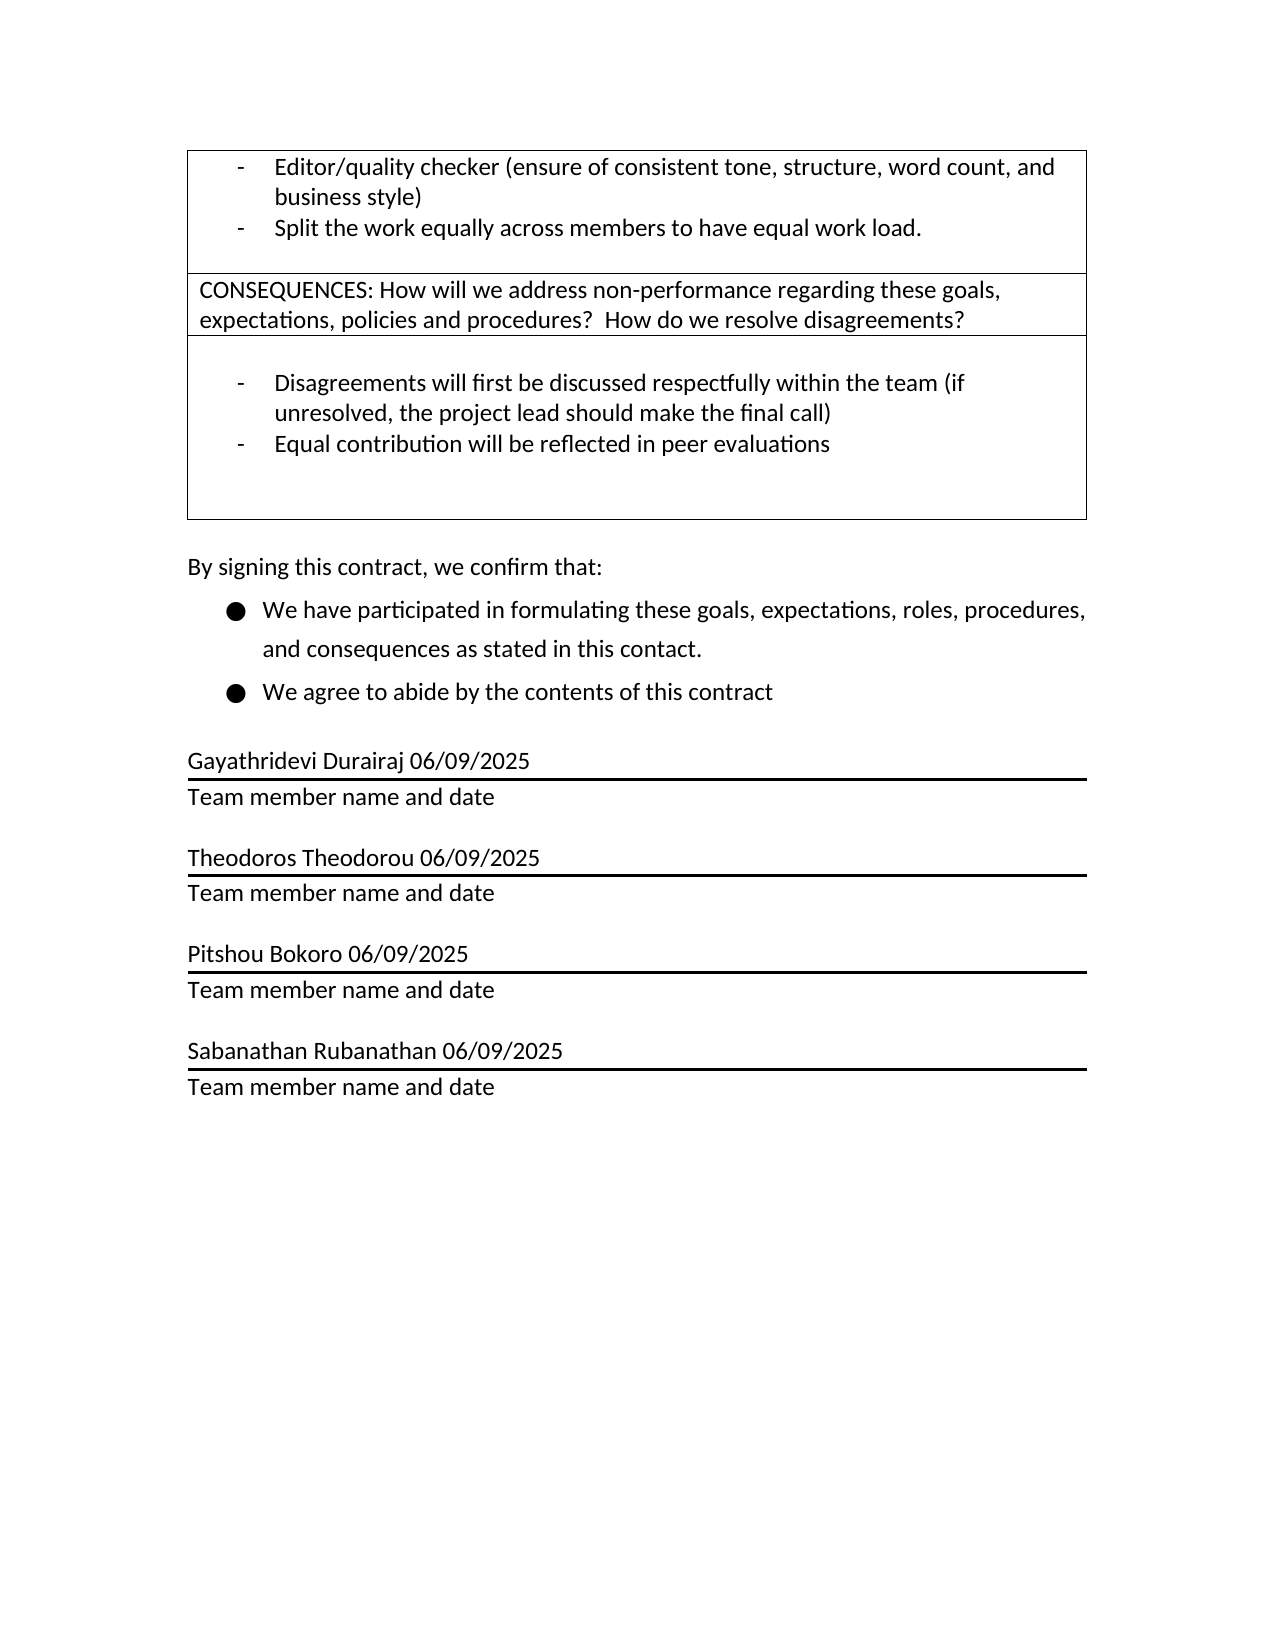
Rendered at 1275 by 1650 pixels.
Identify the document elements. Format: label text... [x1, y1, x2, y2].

list We agree to abide by the contents of this contract [225, 663, 1087, 714]
text Team member name and date [187, 1071, 1087, 1102]
text Theodoros Theodorou 06/09/2025 [187, 842, 1087, 877]
text By signing this contract, we confirm that: [187, 551, 1087, 581]
text Pitshou Bokoro 06/09/2025 [187, 938, 1087, 974]
text Team member name and date [187, 781, 1087, 811]
list We have participated in formulating these goals, expectations, roles, procedures, and consequences as stated in this contact. [225, 581, 1087, 663]
text Gayathridevi Durairaj 06/09/2025 [187, 745, 1087, 781]
text Team member name and date [187, 877, 1087, 908]
table_cell CONSEQUENCES: How will we address non-performance regarding these goals, expectations, policies and procedures? How do we resolve disagreements? [188, 274, 1086, 335]
table_cell Disagreements will first be discussed respectfully within the team (if unresolved, the project lead should make the final call) Equal contribution will be reflected in peer evaluations [188, 336, 1086, 519]
table_cell Editor/quality checker (ensure of consistent tone, structure, word count, and business style) Split the work equally across members to have equal work load. [188, 151, 1086, 273]
text Sabanathan Rubanathan 06/09/2025 [187, 1035, 1087, 1071]
text Team member name and date [187, 974, 1087, 1005]
